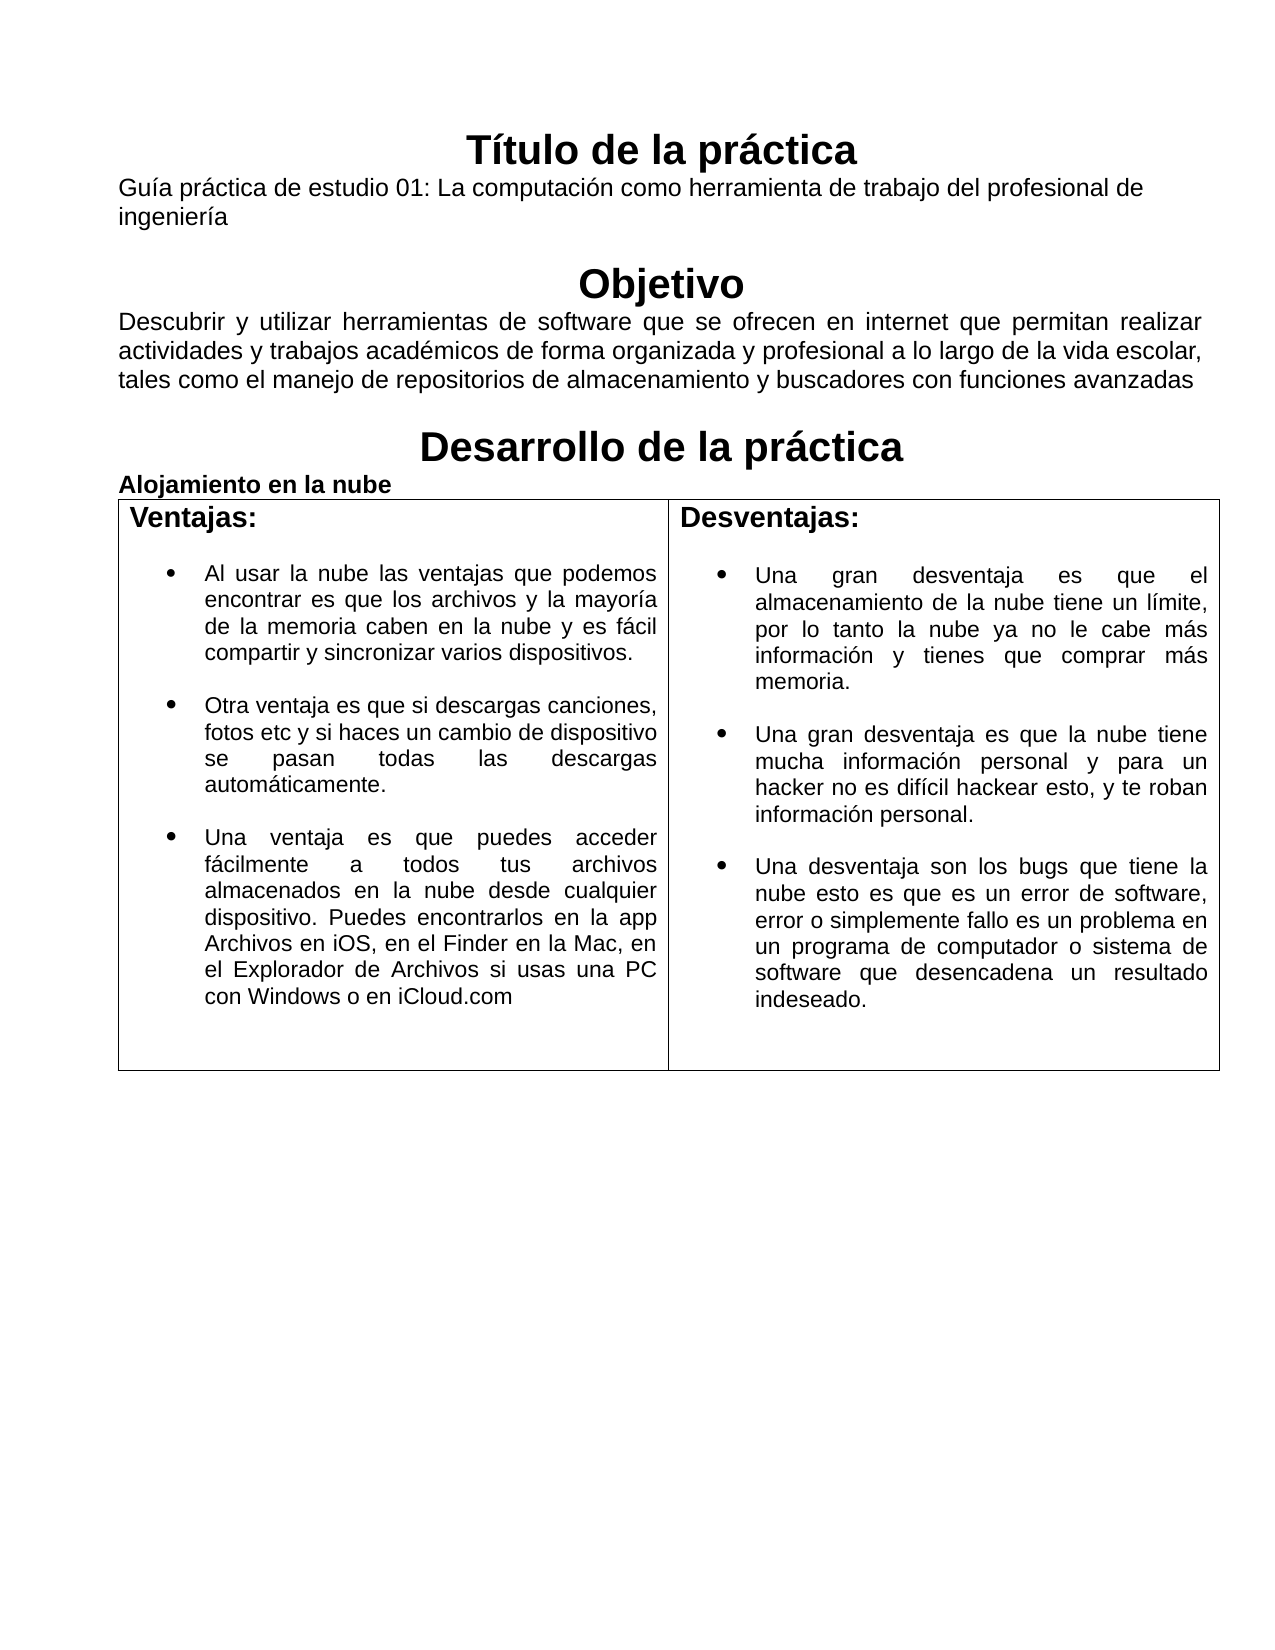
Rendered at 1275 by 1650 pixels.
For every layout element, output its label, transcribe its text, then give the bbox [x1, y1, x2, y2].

text Desarrollo de la práctica [118, 422, 1205, 470]
subtitle Guía práctica de estudio 01: La computación como herramienta de trabajo del profesional de ingeniería [118, 173, 1205, 231]
table_header Ventajas: Al usar la nube las ventajas que podemos encontrar es que los archivos y la mayoría de la memoria caben en la nube y es fácil compartir y sincronizar varios dispositivos. Otra ventaja es que si descargas canciones, fotos etc y si haces un cambio de dispositivo se pasan todas las descargas automáticamente. Una ventaja es que puedes acceder fácilmente a todos tus archivos almacenados en la nube desde cualquier dispositivo. Puedes encontrarlos en la app Archivos en iOS, en el Finder en la Mac, en el Explorador de Archivos si usas una PC con Windows o en iCloud.com [119, 500, 668, 1069]
text Descubrir y utilizar herramientas de software que se ofrecen en internet que permitan realizar actividades y trabajos académicos de forma organizada y profesional a lo largo de la vida escolar, tales como el manejo de repositorios de almacenamiento y buscadores con funciones avanzadas [118, 307, 1205, 394]
text Título de la práctica [118, 125, 1205, 173]
text Objetivo [118, 259, 1205, 307]
text Alojamiento en la nube [118, 470, 1205, 499]
table_header Desventajas: Una gran desventaja es que el almacenamiento de la nube tiene un límite, por lo tanto la nube ya no le cabe más información y tienes que comprar más memoria. Una gran desventaja es que la nube tiene mucha información personal y para un hacker no es difícil hackear esto, y te roban información personal. Una desventaja son los bugs que tiene la nube esto es que es un error de software, error o simplemente fallo es un problema en un programa de computador o sistema de software que desencadena un resultado indeseado. [669, 500, 1219, 1069]
